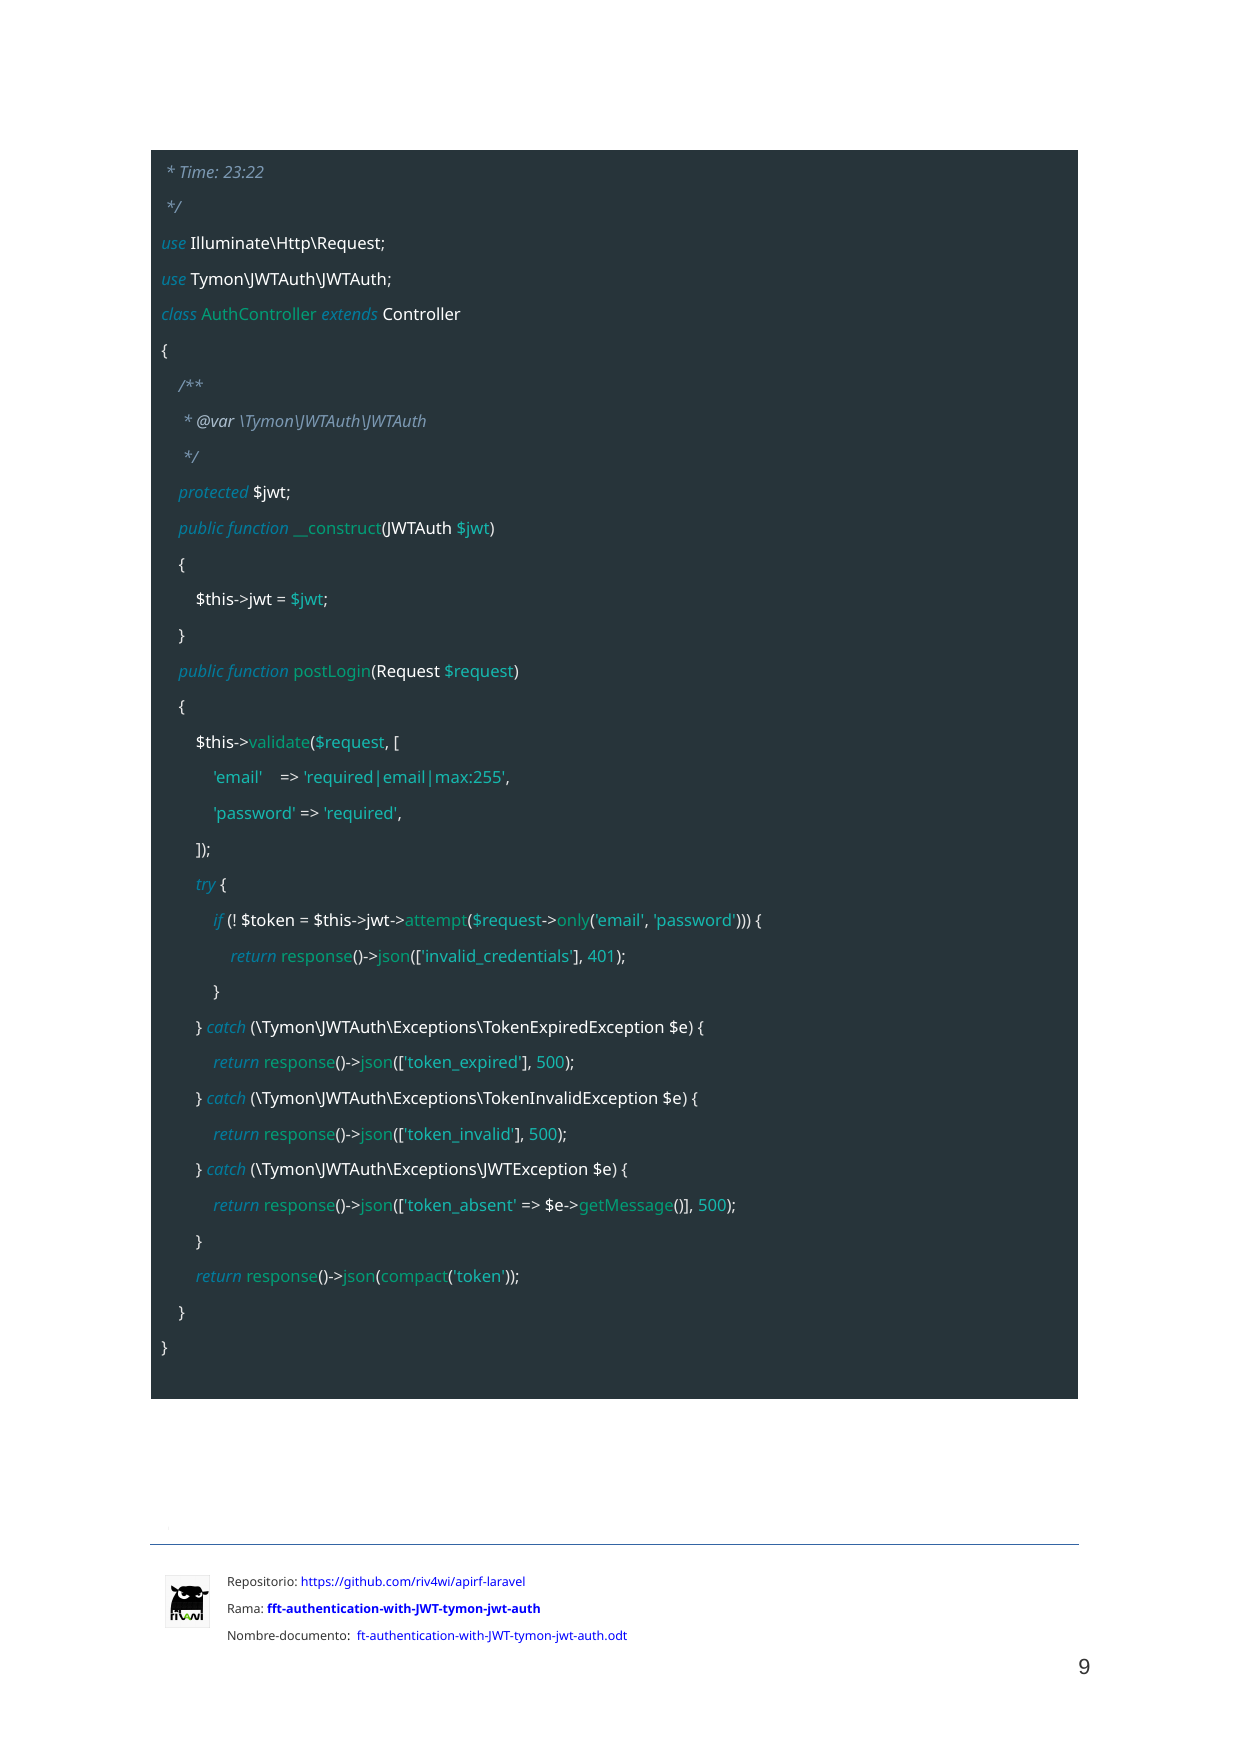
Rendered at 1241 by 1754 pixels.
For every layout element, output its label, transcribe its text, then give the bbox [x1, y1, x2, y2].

table_header * Time: 23:22 */ use Illuminate\Http\Request; use Tymon\JWTAuth\JWTAuth; class AuthController extends Controller { /** * @var \Tymon\JWTAuth\JWTAuth */ protected $jwt; public function __construct(JWTAuth $jwt) { $this->jwt = $jwt; } public function postLogin(Request $request) { $this->validate($request, [ 'email' => 'required|email|max:255', 'password' => 'required', ]); try { if (! $token = $this->jwt->attempt($request->only('email', 'password'))) { return response()->json(['invalid_credentials'], 401); } } catch (\Tymon\JWTAuth\Exceptions\TokenExpiredException $e) { return response()->json(['token_expired'], 500); } catch (\Tymon\JWTAuth\Exceptions\TokenInvalidException $e) { return response()->json(['token_invalid'], 500); } catch (\Tymon\JWTAuth\Exceptions\JWTException $e) { return response()->json(['token_absent' => $e->getMessage()], 500); } return response()->json(compact('token')); } } [151, 150, 1078, 1399]
picture [165, 1575, 210, 1628]
